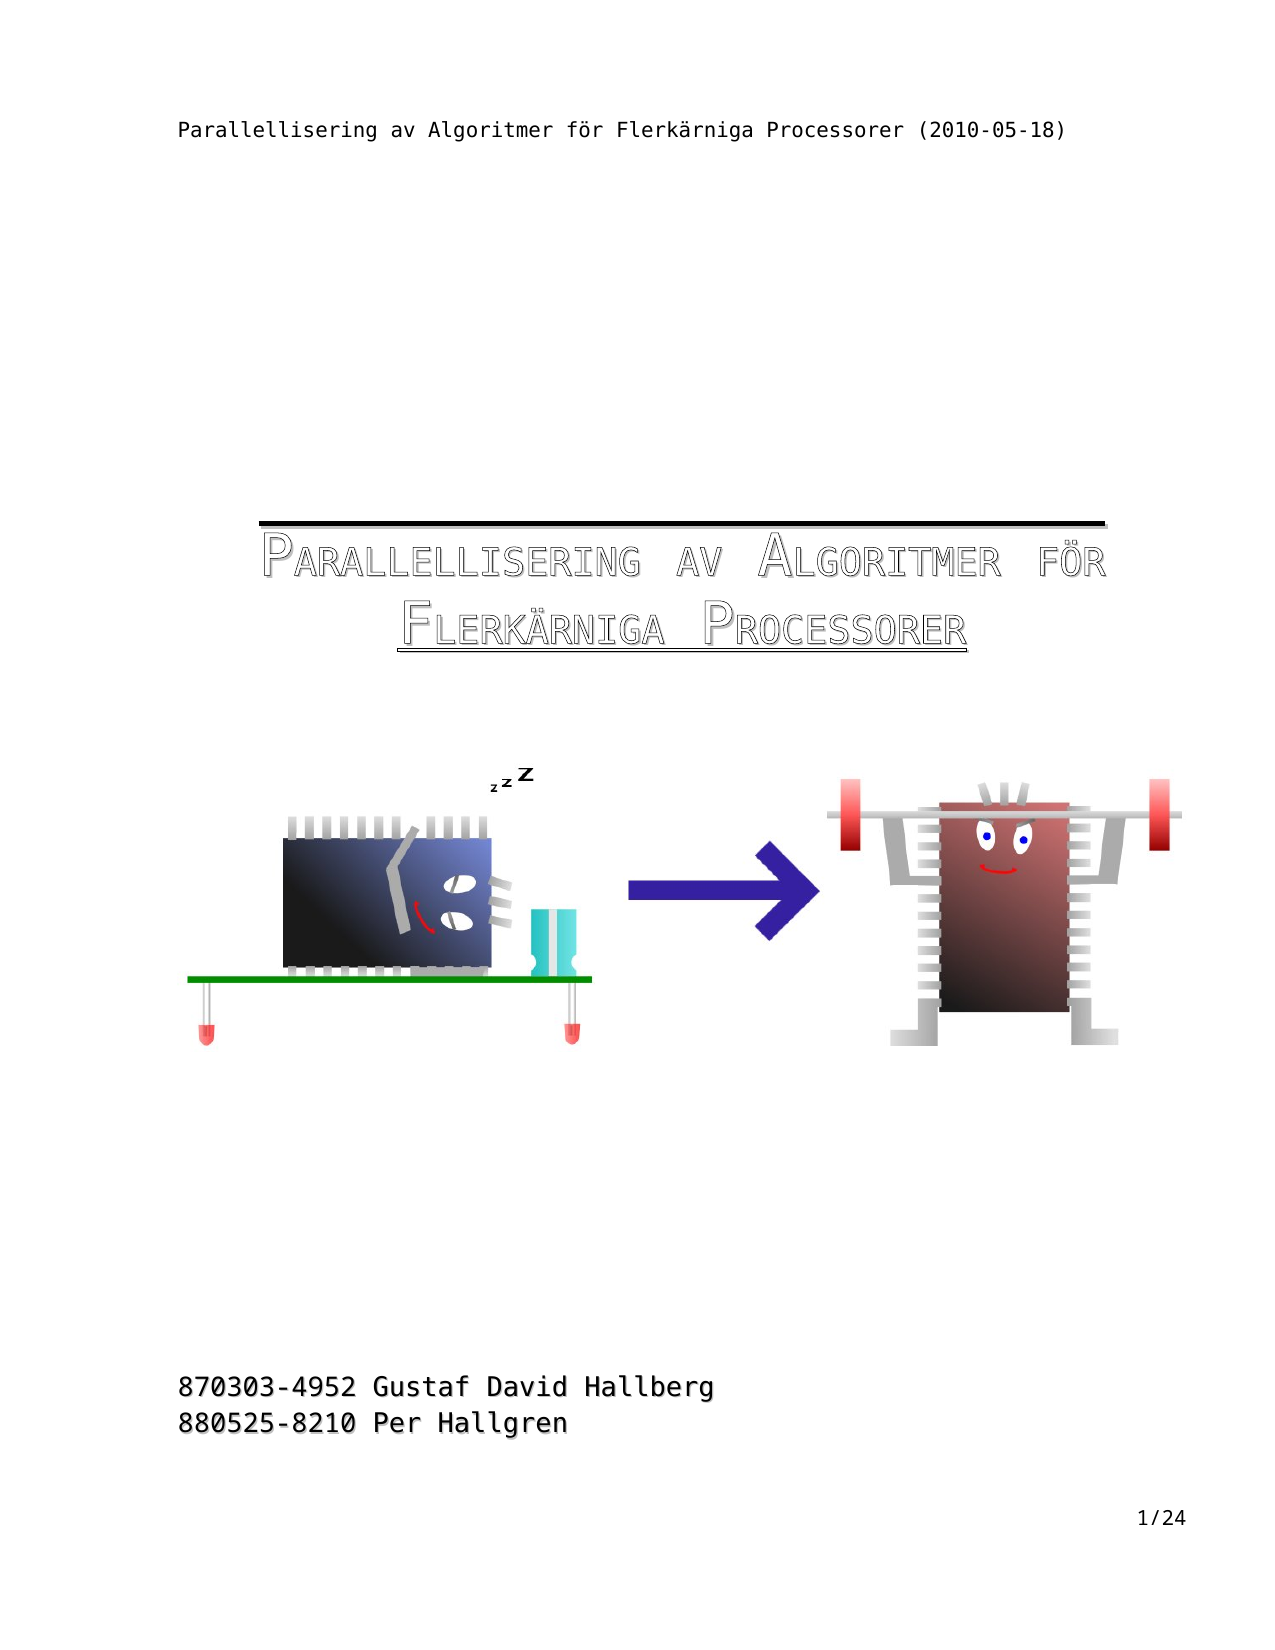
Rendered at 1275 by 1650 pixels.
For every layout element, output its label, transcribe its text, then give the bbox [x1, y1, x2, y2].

text Flerkärniga Processorer [966, 589, 1186, 657]
text 870303-4952 Gustaf David Hallberg [372, 1367, 1186, 1404]
text Parallellisering av Algoritmer för [1105, 521, 1186, 589]
text Flerkärniga Processorer [177, 589, 398, 657]
text 880525-8210 Per Hallgren [372, 1404, 1186, 1441]
picture [177, 715, 1187, 1052]
text Parallellisering av Algoritmer för [177, 521, 259, 589]
